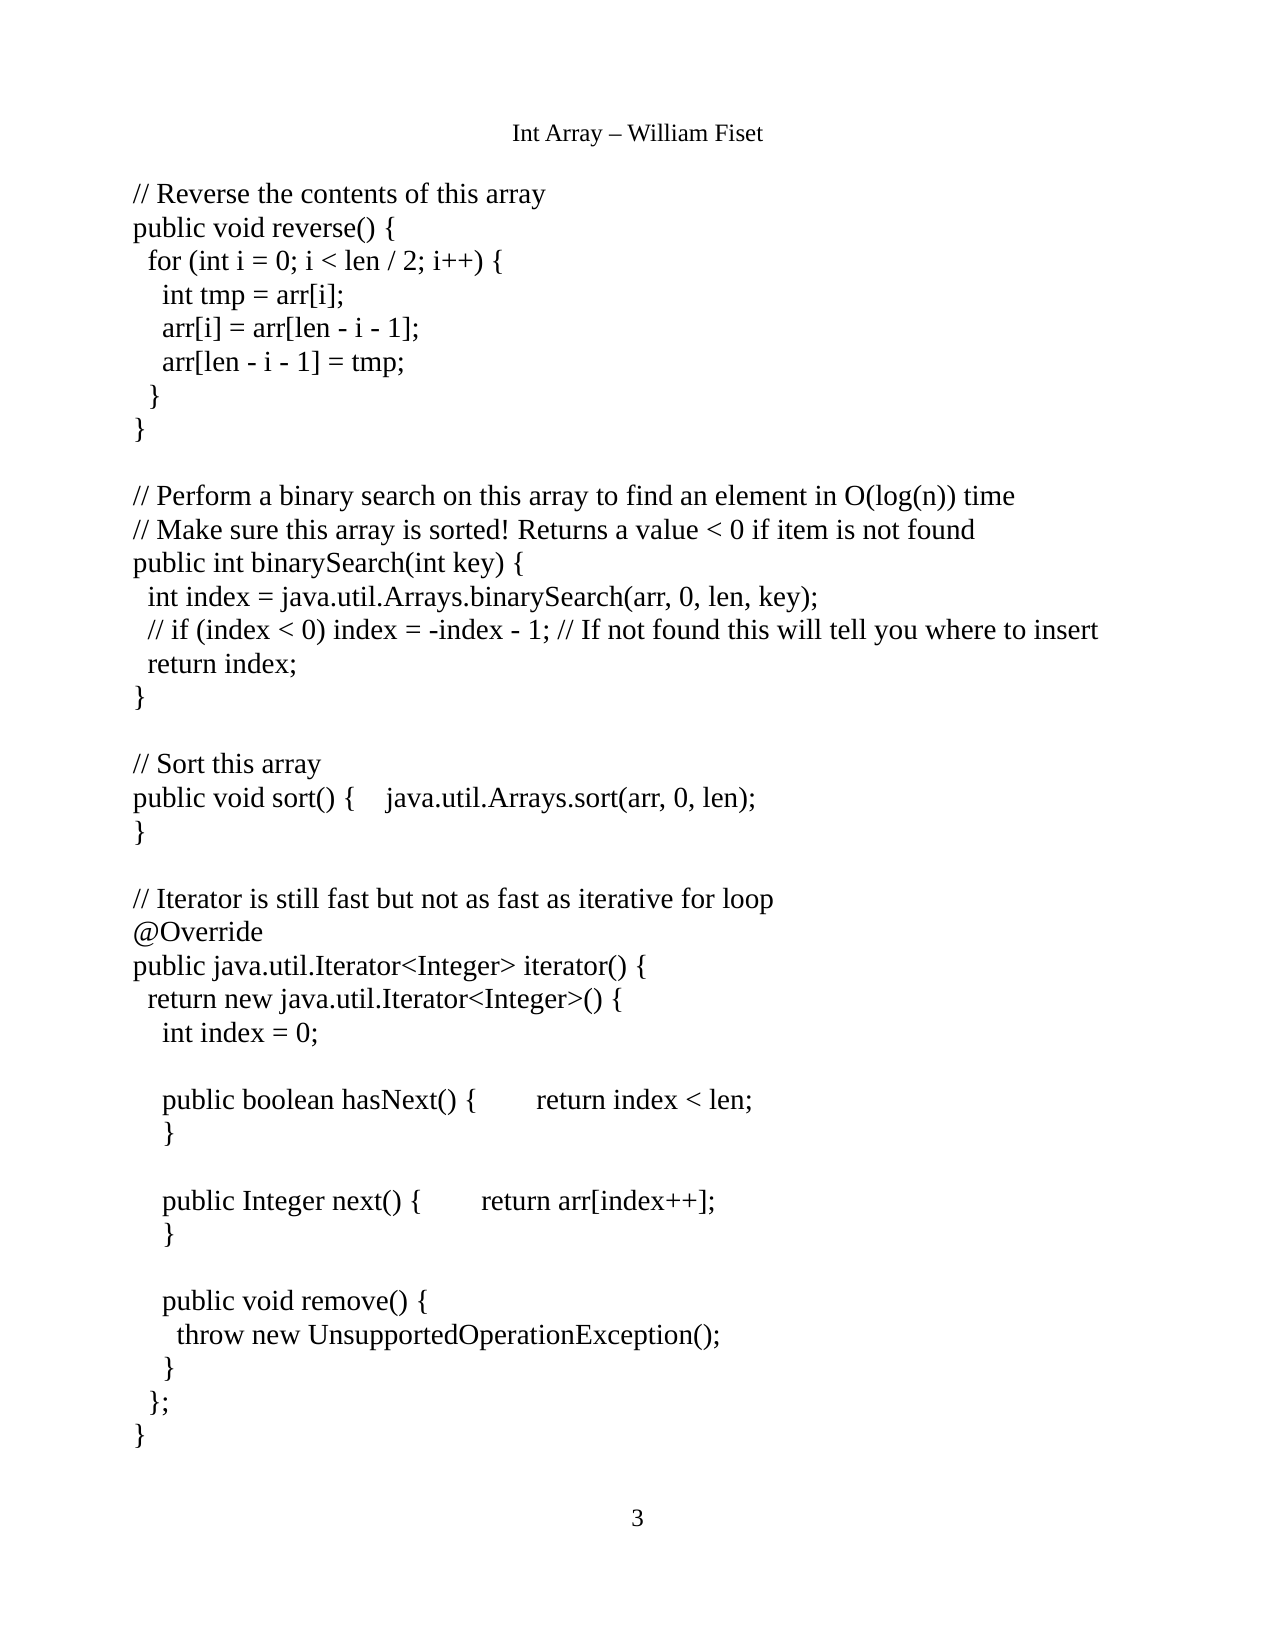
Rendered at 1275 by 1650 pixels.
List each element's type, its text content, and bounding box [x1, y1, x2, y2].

text int tmp = arr[i]; [118, 277, 1157, 311]
text // Make sure this array is sorted! Returns a value < 0 if item is not found [118, 512, 1157, 545]
text public void reverse() { [118, 210, 1157, 243]
text arr[i] = arr[len - i - 1]; [118, 311, 1157, 344]
text } [118, 679, 1157, 713]
text arr[len - i - 1] = tmp; [118, 344, 1157, 378]
text } [118, 1216, 1157, 1250]
text throw new UnsupportedOperationException(); [118, 1317, 1157, 1350]
text public Integer next() { return arr[index++]; [118, 1183, 1157, 1216]
text public java.util.Iterator<Integer> iterator() { [118, 948, 1157, 981]
text for (int i = 0; i < len / 2; i++) { [118, 243, 1157, 277]
text int index = 0; [118, 1015, 1157, 1048]
text return index; [118, 646, 1157, 679]
text }; [118, 1384, 1157, 1417]
text public void remove() { [118, 1283, 1157, 1317]
text public void sort() { java.util.Arrays.sort(arr, 0, len); [118, 780, 1157, 814]
text public boolean hasNext() { return index < len; [118, 1082, 1157, 1116]
text } [118, 814, 1157, 847]
text // Iterator is still fast but not as fast as iterative for loop [118, 881, 1157, 914]
text } [118, 378, 1157, 411]
text // Reverse the contents of this array [118, 176, 1157, 210]
text // if (index < 0) index = -index - 1; // If not found this will tell you where to insert [118, 612, 1157, 646]
text @Override [118, 914, 1157, 948]
text } [118, 1350, 1157, 1384]
text // Perform a binary search on this array to find an element in O(log(n)) time [118, 478, 1157, 512]
text } [118, 1116, 1157, 1149]
text } [118, 411, 1157, 445]
text // Sort this array [118, 747, 1157, 780]
text return new java.util.Iterator<Integer>() { [118, 981, 1157, 1015]
text } [118, 1417, 1157, 1451]
text int index = java.util.Arrays.binarySearch(arr, 0, len, key); [118, 579, 1157, 612]
text public int binarySearch(int key) { [118, 545, 1157, 579]
